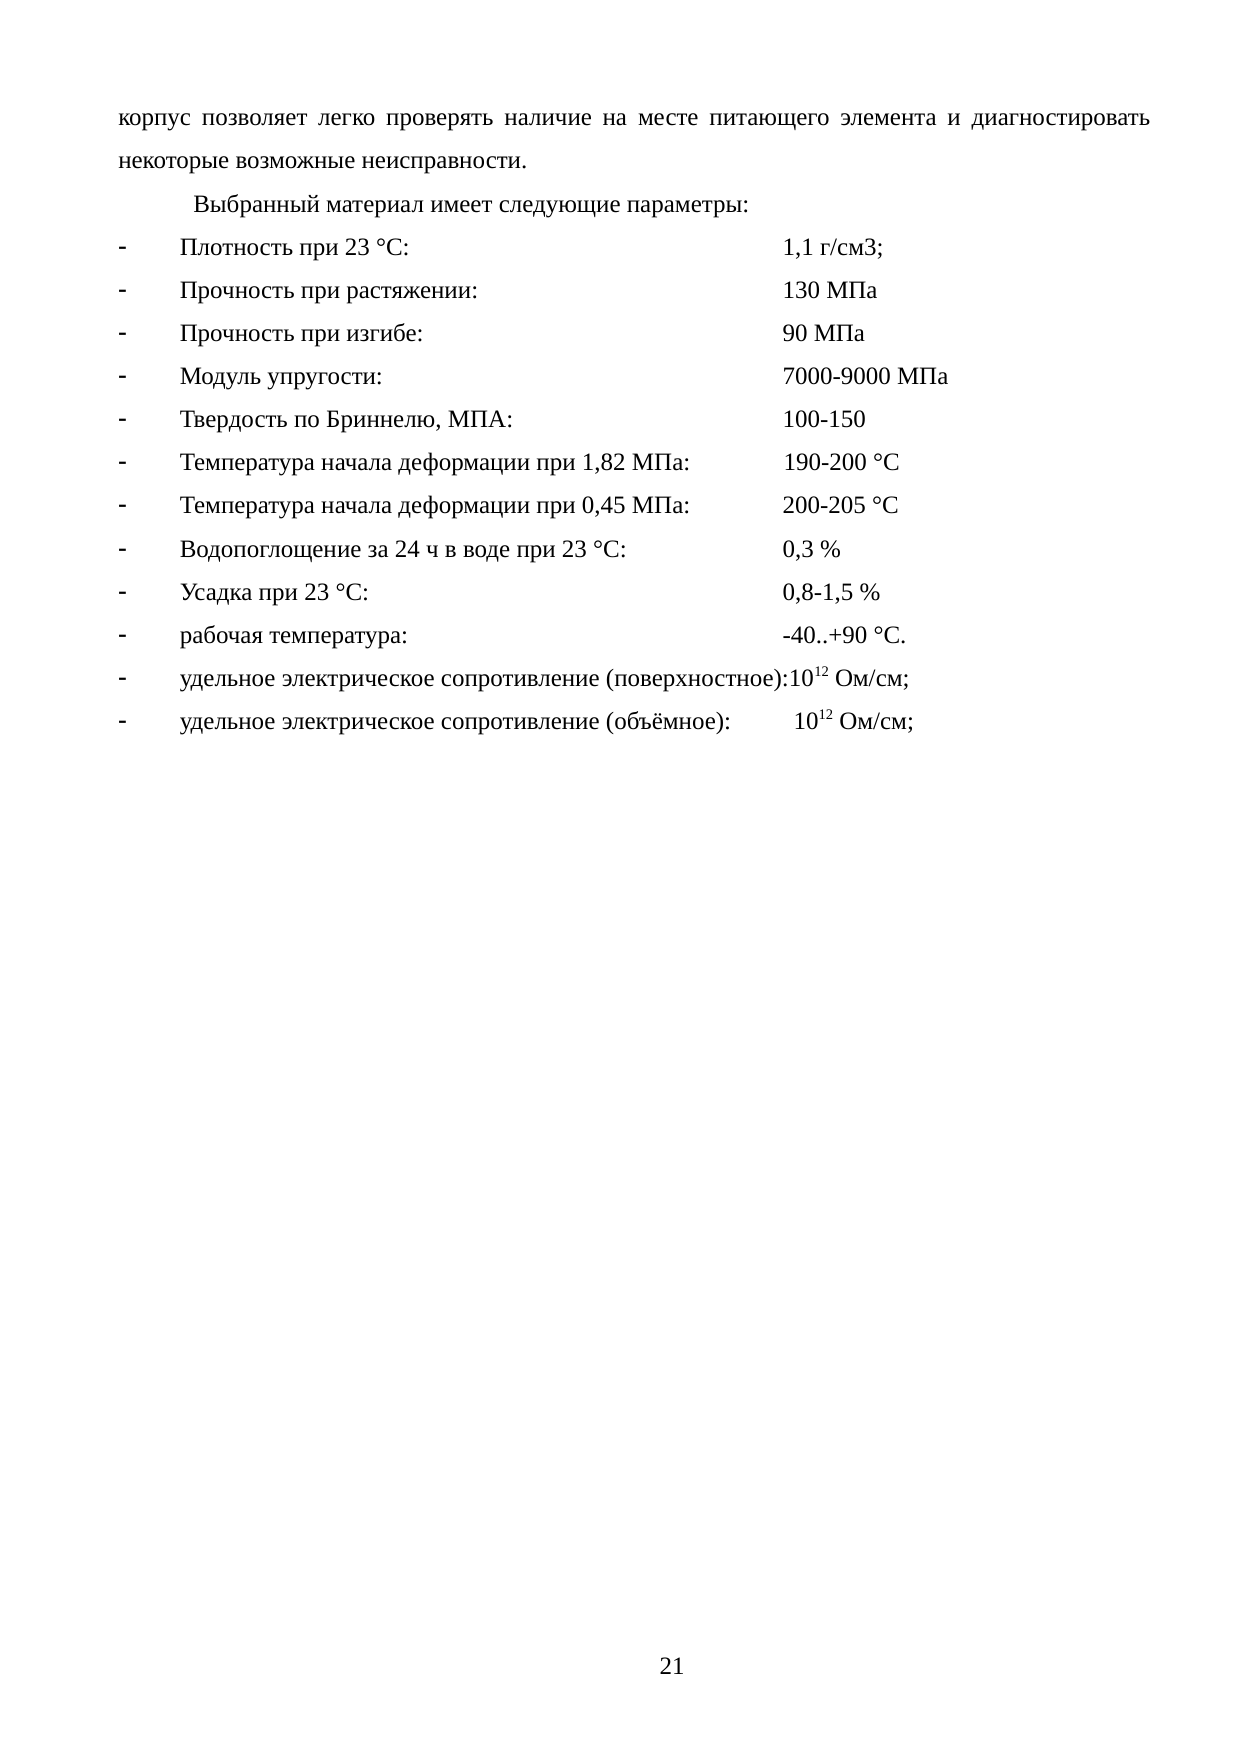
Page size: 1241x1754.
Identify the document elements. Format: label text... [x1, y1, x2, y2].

list Водопоглощение за 24 ч в воде при 23 °С: 0,3 % [118, 534, 1152, 562]
text Выбранный материал имеет следующие параметры: [118, 189, 1152, 217]
list Температура начала деформации при 1,82 МПа: 190-200 °С [118, 447, 1152, 476]
list рабочая температура: -40..+90 °C. [118, 620, 1152, 649]
list Прочность при изгибе: 90 МПа [118, 318, 1152, 347]
list Прочность при растяжении: 130 МПа [118, 275, 1152, 304]
list Усадка при 23 °С: 0,8-1,5 % [118, 577, 1152, 606]
list удельное электрическое сопротивление (объёмное): 1012 Ом/см; [118, 706, 1152, 735]
list Плотность при 23 °С: 1,1 г/см3; [118, 232, 1152, 261]
list Температура начала деформации при 0,45 МПа: 200-205 °С [118, 491, 1152, 519]
list Твердость по Бриннелю, МПА: 100-150 [118, 404, 1152, 433]
text корпус позволяет легко проверять наличие на месте питающего элемента и диагностировать некоторые возможные неисправности. [118, 102, 1152, 174]
list удельное электрическое сопротивление (поверхностное):1012 Ом/см; [118, 663, 1152, 692]
list Модуль упругости: 7000-9000 МПа [118, 361, 1152, 390]
